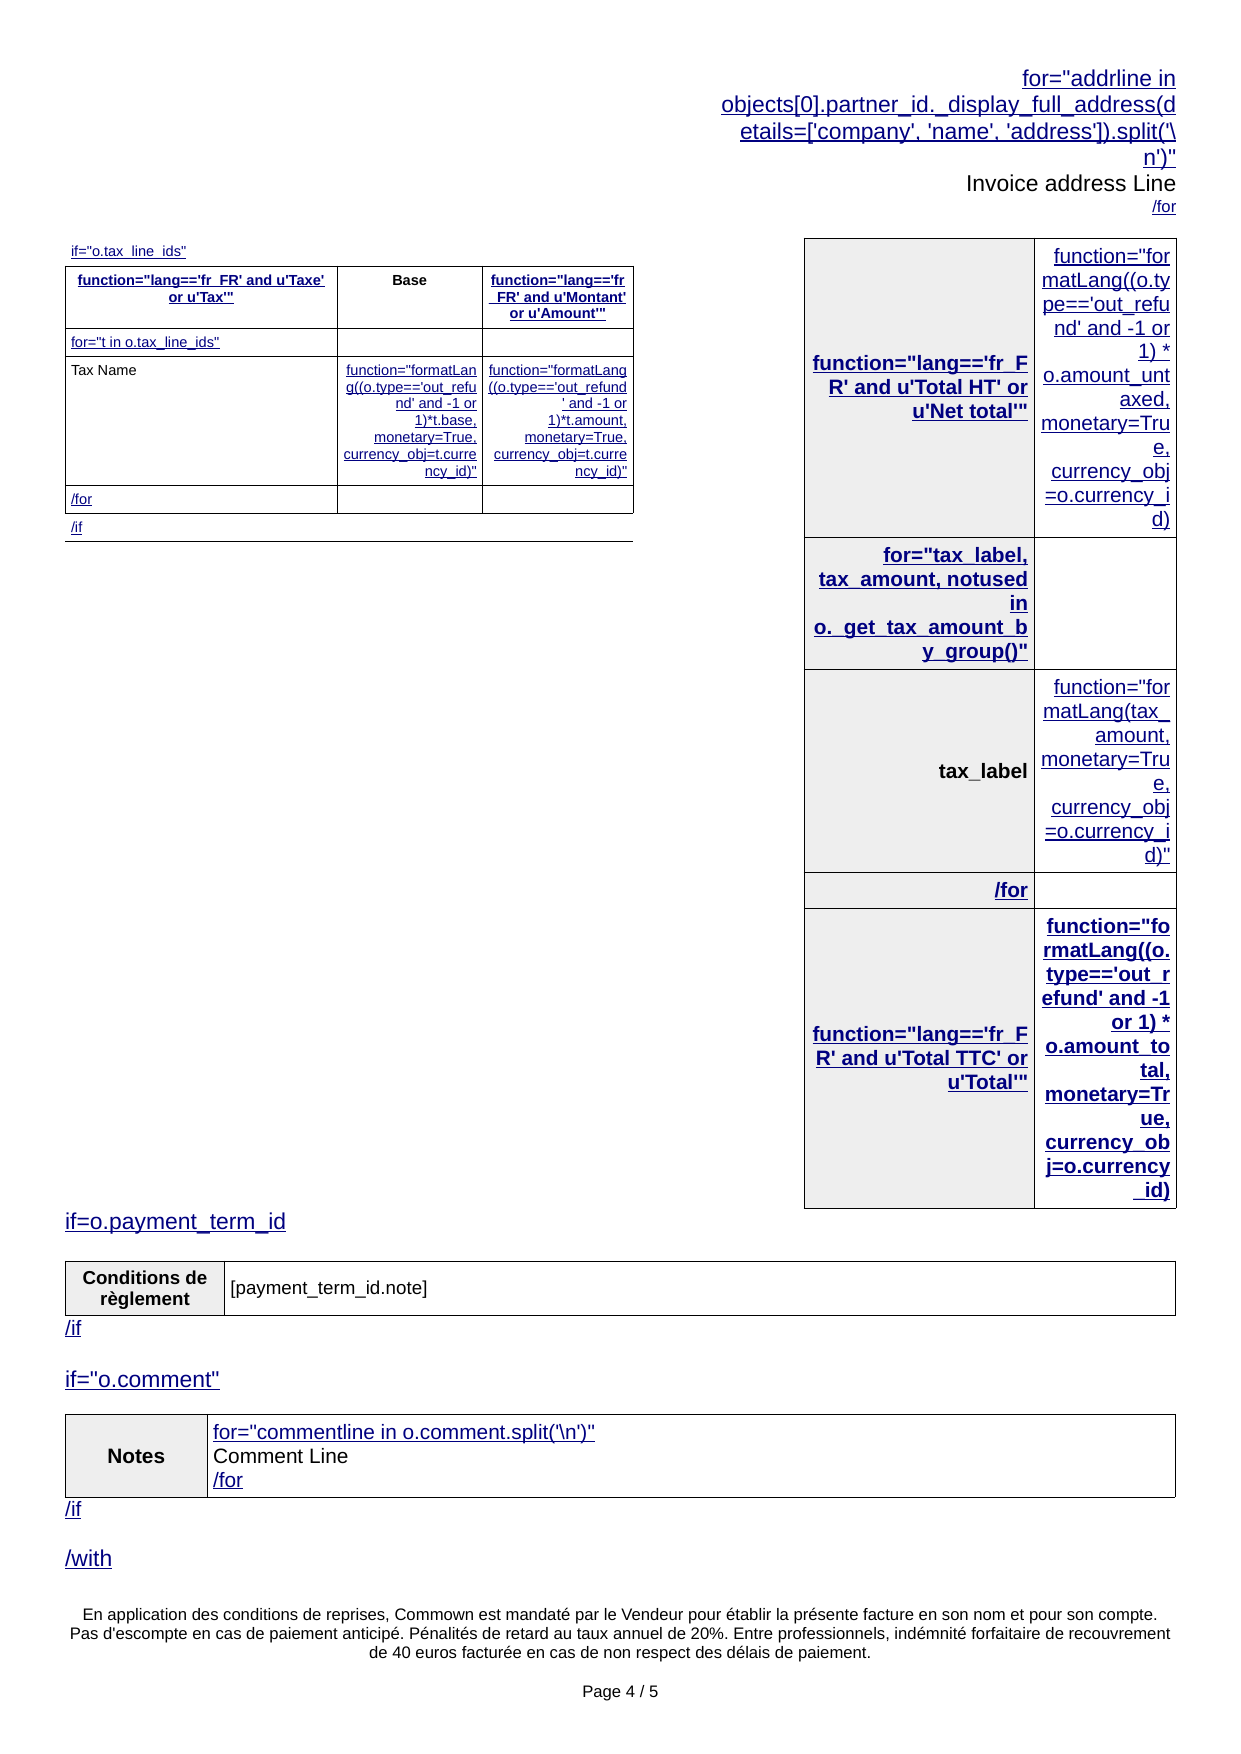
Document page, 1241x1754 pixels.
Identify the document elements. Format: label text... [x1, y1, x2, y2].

table_cell function="lang=='fr_FR' and u'Montant' or u'Amount'" [483, 267, 633, 327]
table_cell Base [338, 267, 482, 327]
table_cell for="t in o.tax_line_ids" [66, 329, 337, 356]
table_cell [482, 514, 633, 541]
table_cell [337, 514, 482, 541]
text if="o.comment" [65, 1366, 1175, 1392]
text /if [65, 1316, 1175, 1339]
table_cell [483, 486, 633, 513]
text /if [65, 1498, 1175, 1521]
table_cell [338, 329, 482, 356]
table_cell function="formatLang((o.type=='out_refund' and -1 or 1)*t.amount, monetary=True, currency_obj=t.currency_id)" [483, 357, 633, 485]
table_header if="o.tax_line_ids" [65, 238, 337, 266]
table_cell for="tax_label, tax_amount, notused in o._get_tax_amount_by_group()" [805, 538, 1034, 669]
table_header [337, 238, 482, 266]
text /with [65, 1545, 1175, 1571]
table_cell [1035, 538, 1176, 669]
table_cell /if [65, 514, 337, 541]
table_header [482, 238, 633, 266]
table_cell /for [66, 486, 337, 513]
table_cell function="formatLang(tax_amount, monetary=True, currency_obj=o.currency_id)" [1035, 670, 1176, 872]
table_cell /for [805, 873, 1034, 908]
table_cell function="formatLang((o.type=='out_refund' and -1 or 1)*t.base, monetary=True, currency_obj=t.currency_id)" [338, 357, 482, 485]
table_cell function="lang=='fr_FR' and u'Taxe' or u'Tax'" [66, 267, 337, 327]
table_cell function="lang=='fr_FR' and u'Total TTC' or u'Total'" [805, 909, 1034, 1208]
table_header [payment_term_id.note] [225, 1262, 1175, 1315]
table_cell tax_label [805, 670, 1034, 872]
table_cell [1035, 873, 1176, 908]
table_cell [338, 486, 482, 513]
table_header Conditions de règlement [66, 1262, 224, 1315]
table_header function="lang=='fr_FR' and u'Total HT' or u'Net total'" [805, 239, 1034, 537]
table_header function="formatLang((o.type=='out_refund' and -1 or 1) * o.amount_untaxed, monetary=True, currency_obj=o.currency_id) [1035, 239, 1176, 537]
table_header Notes [66, 1415, 207, 1497]
table_cell function="formatLang((o.type=='out_refund' and -1 or 1) * o.amount_total, monetary=True, currency_obj=o.currency_id) [1035, 909, 1176, 1208]
table_cell Tax Name [66, 357, 337, 485]
table_header for="commentline in o.comment.split('\n')" Comment Line /for [208, 1415, 1175, 1497]
text if=o.payment_term_id [65, 1208, 1175, 1234]
table_header [65, 542, 633, 1208]
table_cell [483, 329, 633, 356]
table_header [633, 238, 804, 1208]
